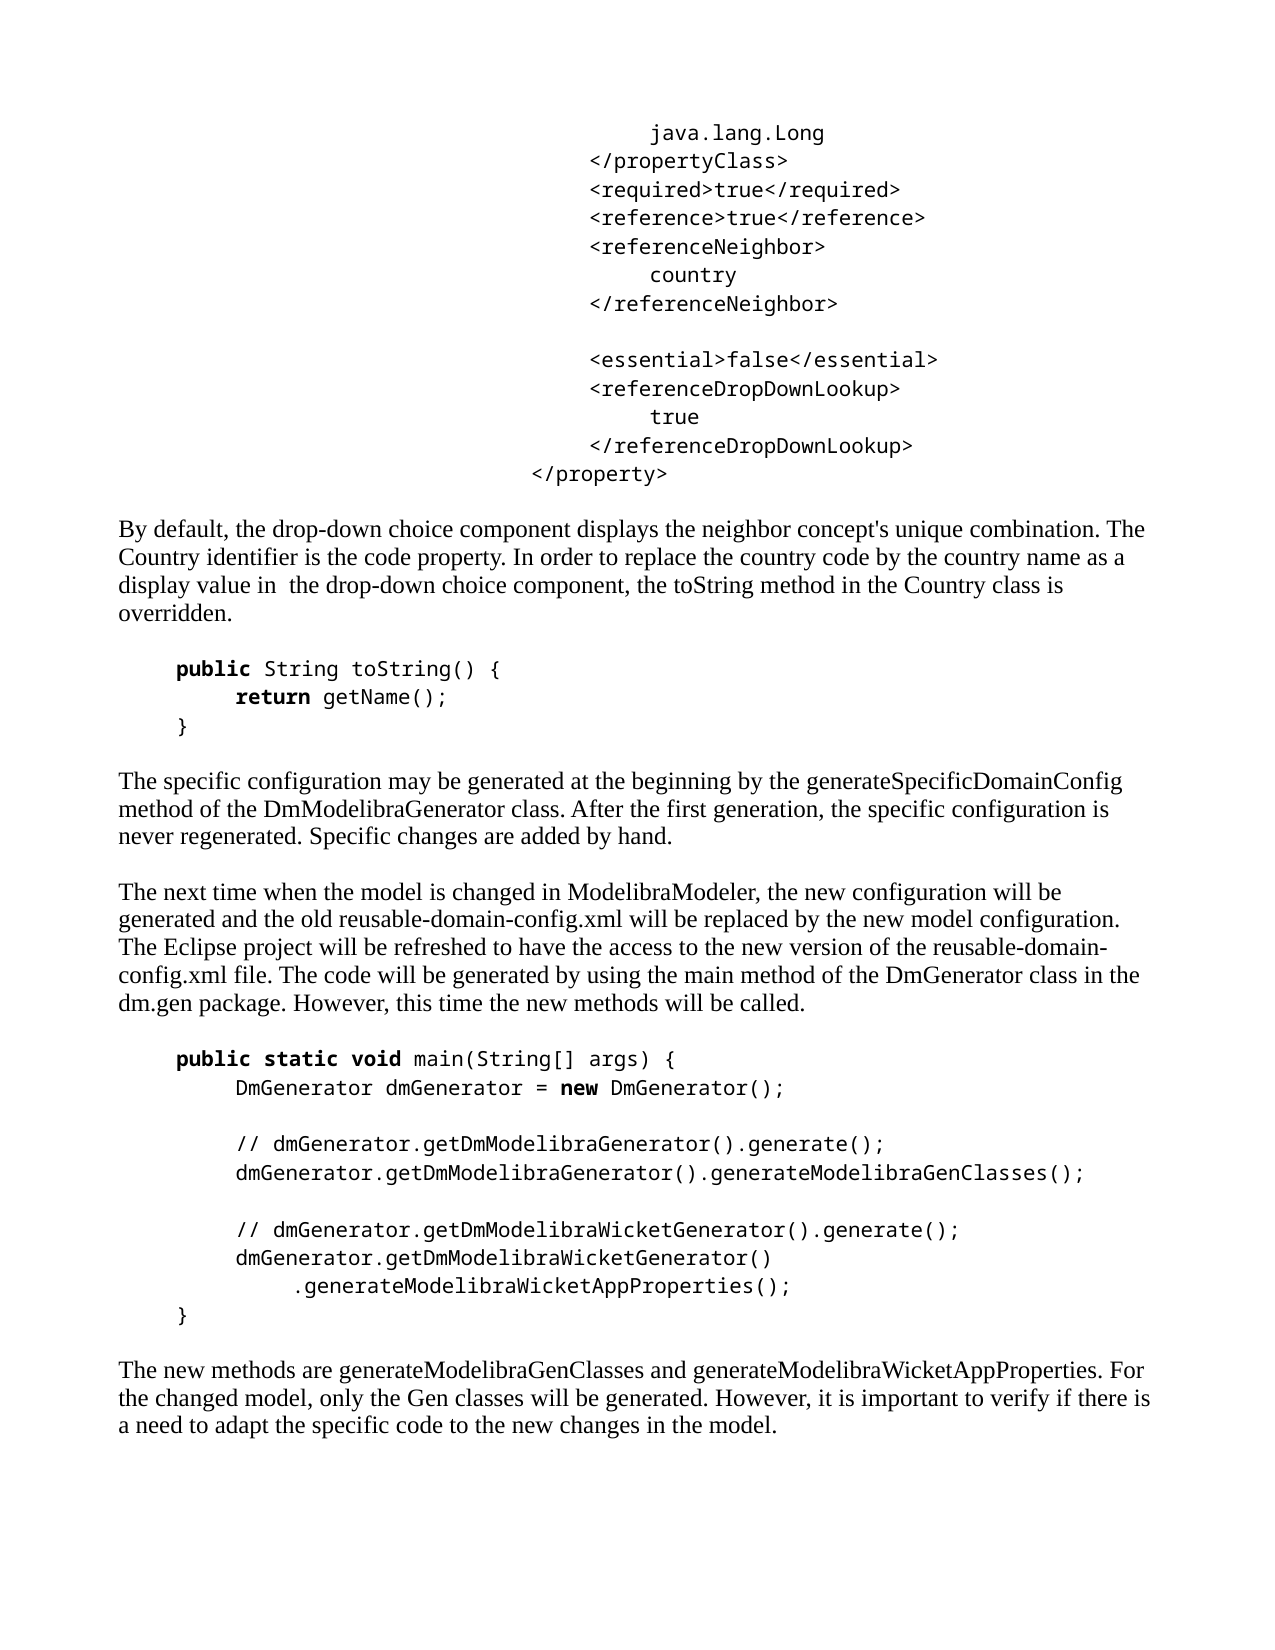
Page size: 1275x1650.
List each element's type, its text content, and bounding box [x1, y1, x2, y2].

text } [118, 711, 1157, 739]
text <referenceDropDownLookup> [118, 374, 1157, 402]
text </referenceDropDownLookup> [118, 431, 1157, 459]
text public static void main(String[] args) { [118, 1044, 1157, 1073]
text public String toString() { [118, 654, 1157, 682]
text <essential>false</essential> [118, 346, 1157, 374]
text return getName(); [118, 682, 1157, 711]
text <reference>true</reference> [118, 203, 1157, 232]
text <required>true</required> [118, 175, 1157, 203]
text java.lang.Long [118, 118, 1157, 147]
text dmGenerator.getDmModelibraGenerator().generateModelibraGenClasses(); [118, 1158, 1157, 1186]
text </referenceNeighbor> [118, 289, 1157, 317]
text </propertyClass> [118, 147, 1157, 175]
text The new methods are generateModelibraGenClasses and generateModelibraWicketAppProperties. For the changed model, only the Gen classes will be generated. However, it is important to verify if there is a need to adapt the specific code to the new changes in the model. [118, 1356, 1157, 1439]
text DmGenerator dmGenerator = new DmGenerator(); [118, 1073, 1157, 1101]
text // dmGenerator.getDmModelibraWicketGenerator().generate(); [118, 1215, 1157, 1243]
text </property> [118, 459, 1157, 488]
text <referenceNeighbor> [118, 232, 1157, 260]
text true [118, 402, 1157, 431]
text // dmGenerator.getDmModelibraGenerator().generate(); [118, 1129, 1157, 1158]
text dmGenerator.getDmModelibraWicketGenerator() [118, 1243, 1157, 1272]
text .generateModelibraWicketAppProperties(); [118, 1272, 1157, 1300]
text The specific configuration may be generated at the beginning by the generateSpecificDomainConfig method of the DmModelibraGenerator class. After the first generation, the specific configuration is never regenerated. Specific changes are added by hand. [118, 767, 1157, 850]
text The next time when the model is changed in ModelibraModeler, the new configuration will be generated and the old reusable-domain-config.xml will be replaced by the new model configuration. The Eclipse project will be refreshed to have the access to the new version of the reusable-domain-config.xml file. The code will be generated by using the main method of the DmGenerator class in the dm.gen package. However, this time the new methods will be called. [118, 878, 1157, 1016]
text } [118, 1300, 1157, 1328]
text country [118, 260, 1157, 289]
text By default, the drop-down choice component displays the neighbor concept's unique combination. The Country identifier is the code property. In order to replace the country code by the country name as a display value in the drop-down choice component, the toString method in the Country class is overridden. [118, 516, 1157, 626]
